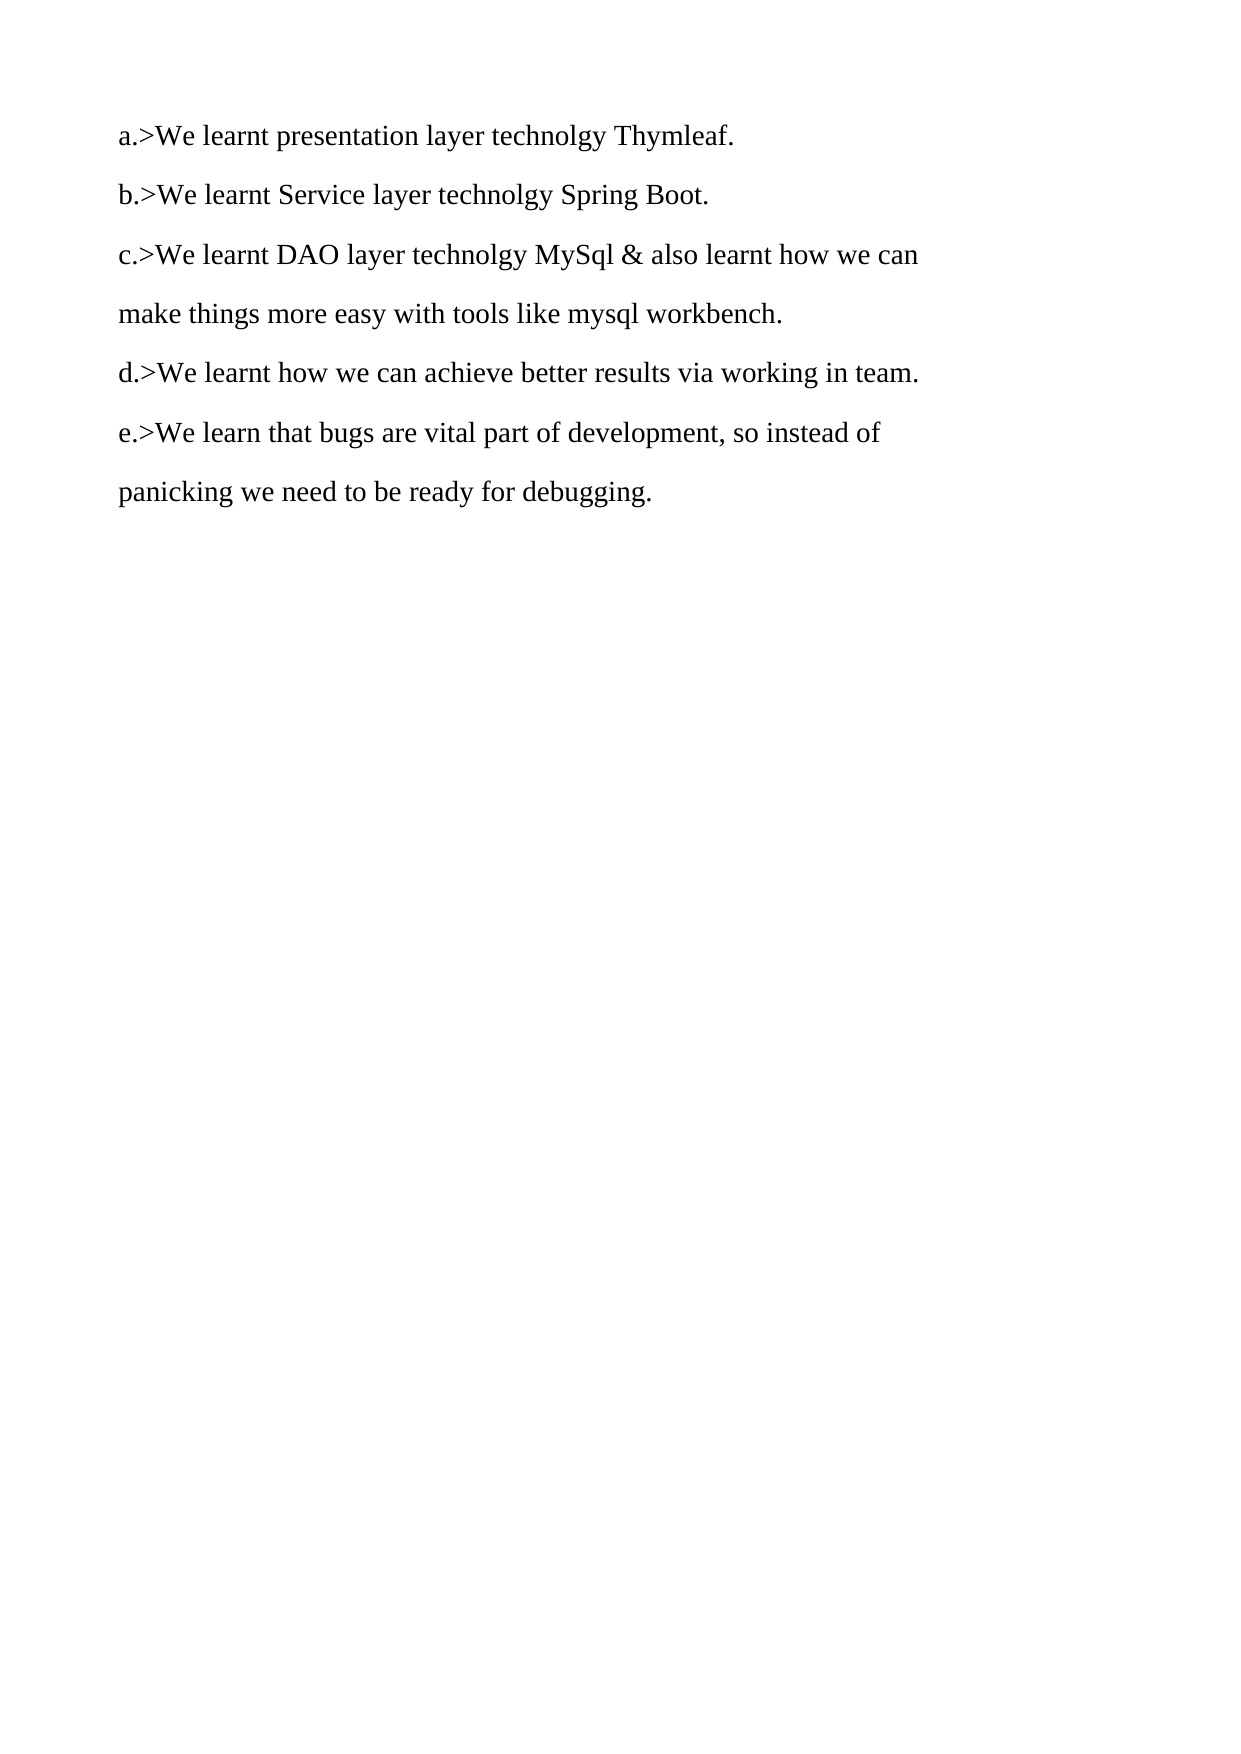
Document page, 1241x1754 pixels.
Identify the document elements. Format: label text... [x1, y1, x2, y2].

text b.>We learnt Service layer technolgy Spring Boot. [118, 177, 1122, 211]
text d.>We learnt how we can achieve better results via working in team. [118, 356, 1122, 389]
text panicking we need to be ready for debugging. [118, 474, 1122, 508]
text c.>We learnt DAO layer technolgy MySql & also learnt how we can [118, 237, 1122, 270]
text make things more easy with tools like mysql workbench. [118, 296, 1122, 330]
text a.>We learnt presentation layer technolgy Thymleaf. [118, 118, 1122, 152]
text e.>We learn that bugs are vital part of development, so instead of [118, 415, 1122, 448]
